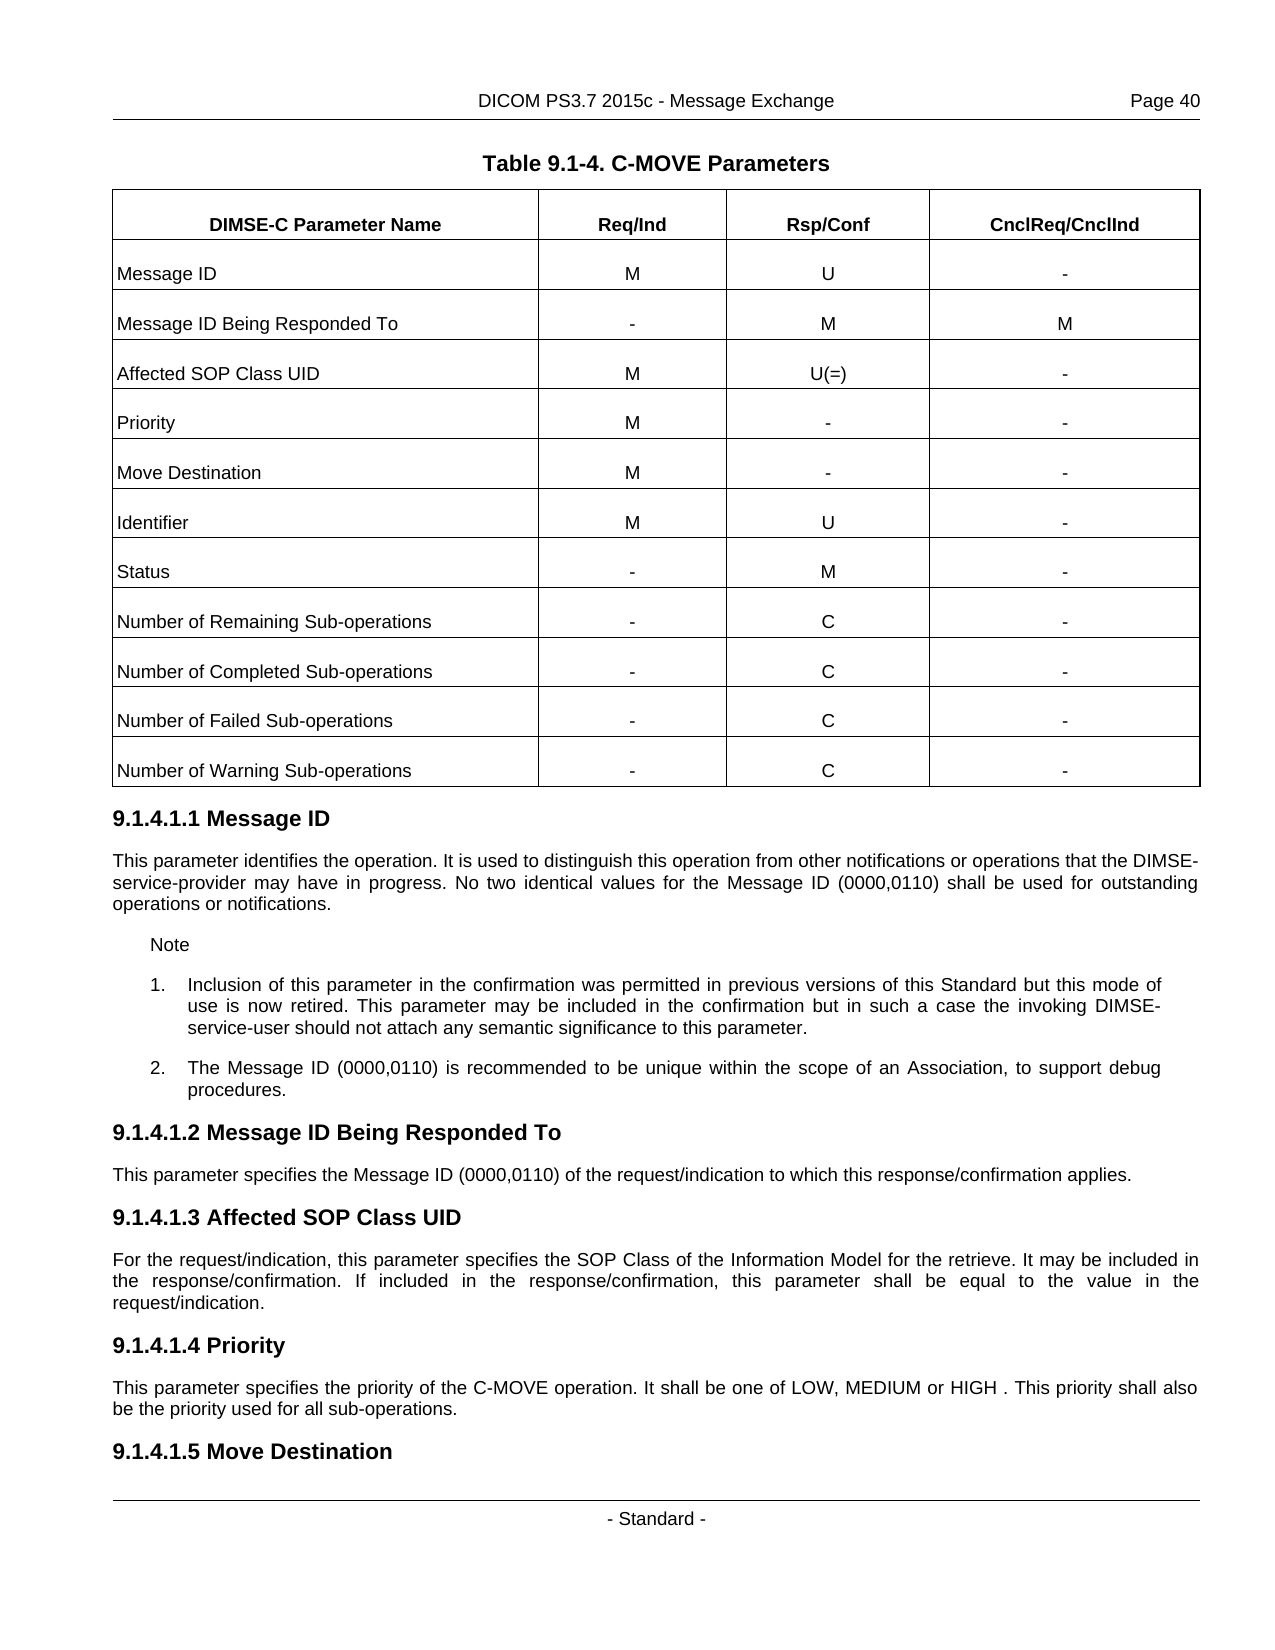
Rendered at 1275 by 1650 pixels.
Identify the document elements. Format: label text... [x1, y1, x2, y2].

table_header DIMSE-C Parameter Name [113, 190, 538, 239]
table_cell - [727, 439, 929, 487]
table_cell Move Destination [113, 439, 538, 487]
table_cell - [930, 737, 1199, 786]
table_cell M [539, 439, 726, 487]
text This parameter identifies the operation. It is used to distinguish this operation from other notifications or operations that the DIMSE-service-provider may have in progress. No two identical values for the Message ID (0000,0110) shall be used for outstanding operations or notifications. [112, 850, 1200, 915]
table_cell C [727, 638, 929, 686]
list The Message ID (0000,0110) is recommended to be unique within the scope of an Association, to support debug procedures. [150, 1057, 1162, 1100]
table_cell - [539, 737, 726, 786]
list Inclusion of this parameter in the confirmation was permitted in previous versions of this Standard but this mode of use is now retired. This parameter may be included in the confirmation but in such a case the invoking DIMSE-service-user should not attach any semantic significance to this parameter. [150, 974, 1162, 1038]
text 9.1.4.1.5 Move Destination [112, 1438, 1200, 1464]
table_cell - [727, 389, 929, 438]
table_cell Number of Failed Sub-operations [113, 687, 538, 736]
table_cell Priority [113, 389, 538, 438]
table_cell M [539, 340, 726, 388]
text Table 9.1-4. C-MOVE Parameters [112, 150, 1200, 176]
table_cell Message ID Being Responded To [113, 290, 538, 338]
table_cell M [727, 538, 929, 587]
text 9.1.4.1.3 Affected SOP Class UID [112, 1204, 1200, 1230]
text For the request/indication, this parameter specifies the SOP Class of the Information Model for the retrieve. It may be included in the response/confirmation. If included in the response/confirmation, this parameter shall be equal to the value in the request/indication. [112, 1248, 1200, 1313]
table_cell M [539, 389, 726, 438]
table_cell - [930, 489, 1199, 537]
table_cell - [930, 389, 1199, 438]
table_cell - [930, 638, 1199, 686]
table_cell M [930, 290, 1199, 338]
text Note [150, 933, 1162, 955]
table_cell M [539, 489, 726, 537]
text 9.1.4.1.4 Priority [112, 1332, 1200, 1358]
table_cell C [727, 588, 929, 637]
table_cell M [727, 290, 929, 338]
table_cell Status [113, 538, 538, 587]
table_cell - [539, 290, 726, 338]
table_cell - [930, 439, 1199, 487]
table_cell - [930, 240, 1199, 289]
table_cell Affected SOP Class UID [113, 340, 538, 388]
table_cell U [727, 240, 929, 289]
table_cell Number of Remaining Sub-operations [113, 588, 538, 637]
text This parameter specifies the priority of the C-MOVE operation. It shall be one of LOW, MEDIUM or HIGH . This priority shall also be the priority used for all sub-operations. [112, 1377, 1200, 1420]
table_header CnclReq/CnclInd [930, 190, 1199, 239]
table_cell - [930, 588, 1199, 637]
table_cell U [727, 489, 929, 537]
table_cell - [930, 340, 1199, 388]
table_cell - [539, 538, 726, 587]
table_header Req/Ind [539, 190, 726, 239]
table_cell M [539, 240, 726, 289]
table_cell - [930, 538, 1199, 587]
table_cell - [539, 687, 726, 736]
table_cell Number of Warning Sub-operations [113, 737, 538, 786]
table_cell - [539, 588, 726, 637]
table_header Rsp/Conf [727, 190, 929, 239]
table_cell C [727, 687, 929, 736]
text This parameter specifies the Message ID (0000,0110) of the request/indication to which this response/confirmation applies. [112, 1164, 1200, 1185]
table_cell C [727, 737, 929, 786]
text 9.1.4.1.2 Message ID Being Responded To [112, 1119, 1200, 1145]
table_cell U(=) [727, 340, 929, 388]
table_cell - [539, 638, 726, 686]
table_cell Number of Completed Sub-operations [113, 638, 538, 686]
table_cell Identifier [113, 489, 538, 537]
table_cell - [930, 687, 1199, 736]
text 9.1.4.1.1 Message ID [112, 805, 1200, 831]
table_cell Message ID [113, 240, 538, 289]
